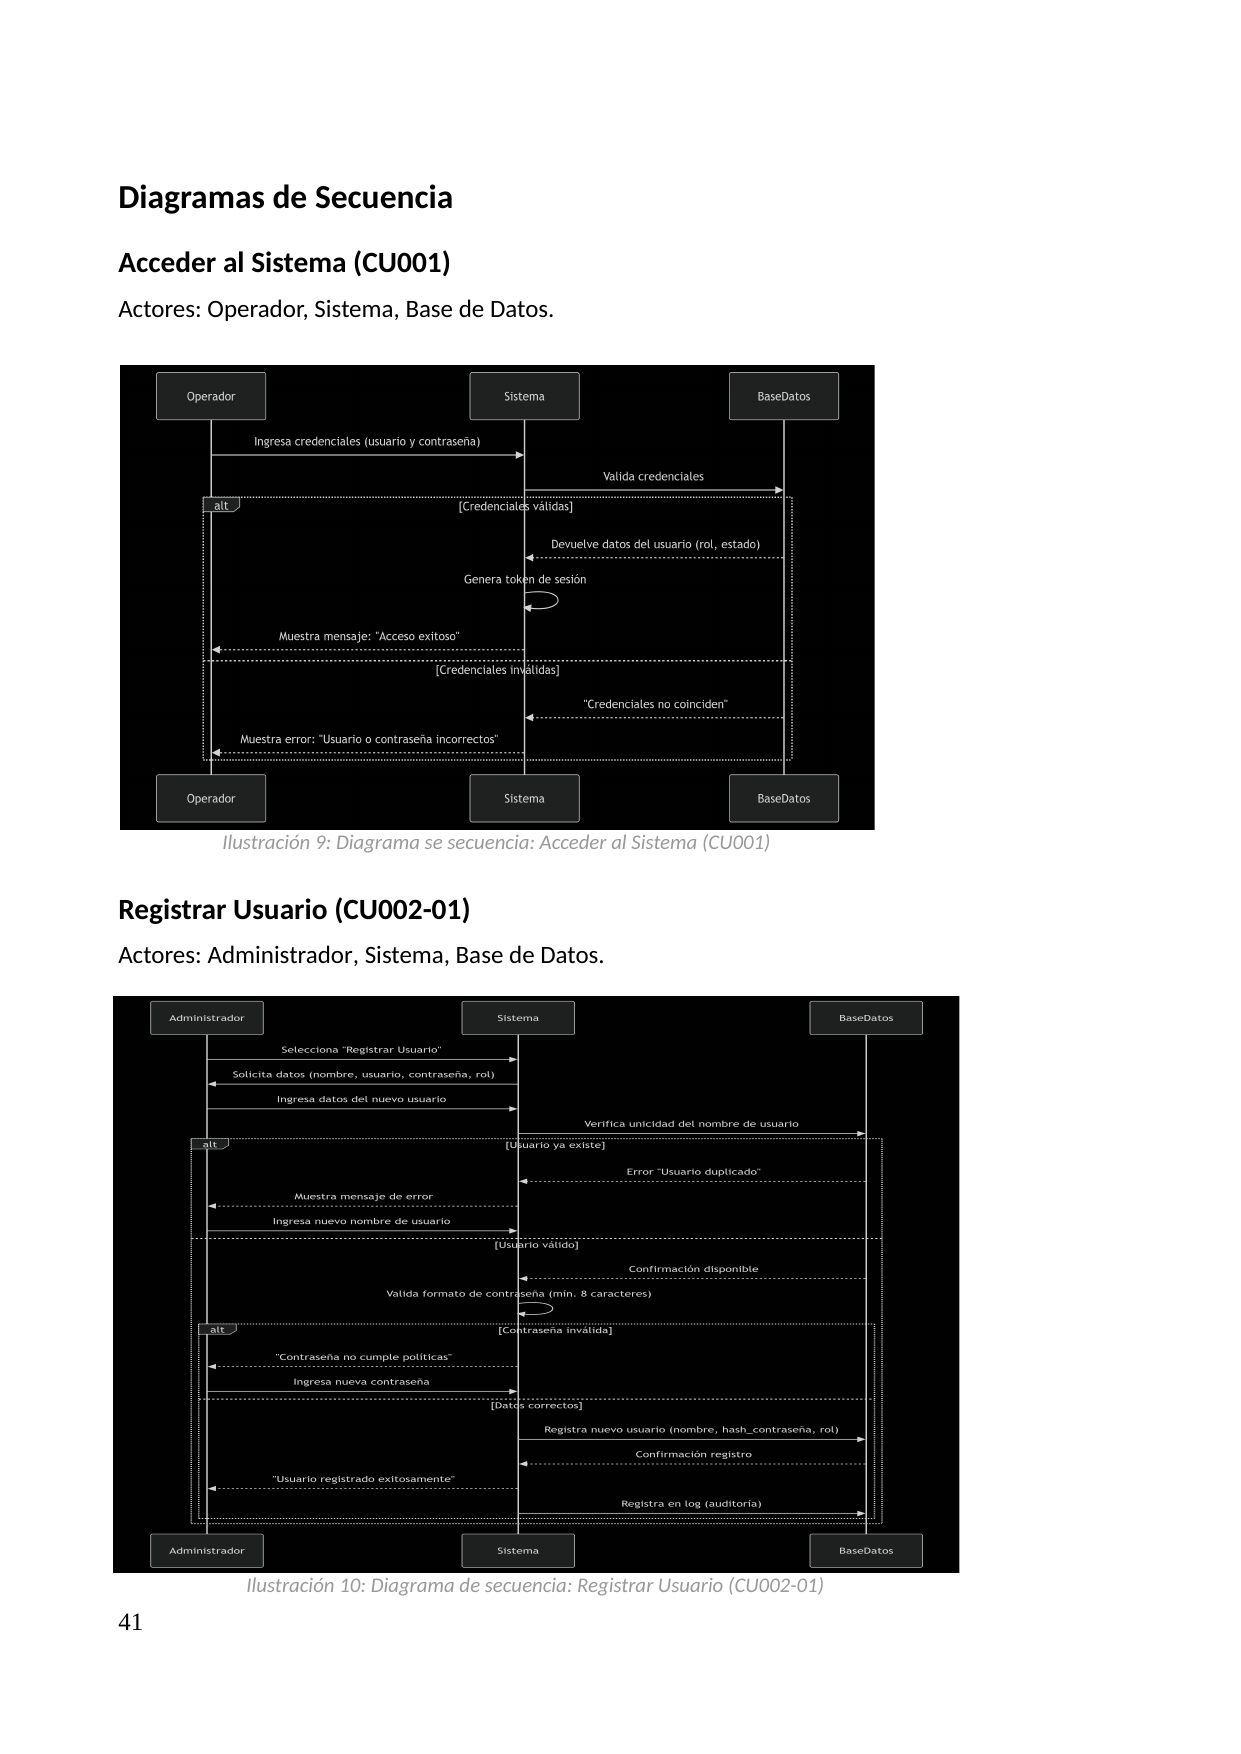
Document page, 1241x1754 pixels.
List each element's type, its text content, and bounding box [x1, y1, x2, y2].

text Ilustración 9: Diagrama se secuencia: Acceder al Sistema (CU001) [120, 830, 874, 855]
text Ilustración 10: Diagrama de secuencia: Registrar Usuario (CU002-01) [113, 1573, 959, 1598]
text Actores: Administrador, Sistema, Base de Datos. [118, 939, 1122, 969]
subtitle [120, 353, 874, 365]
subtitle Registrar Usuario (CU002-01) [118, 368, 1122, 926]
subtitle Diagramas de Secuencia [118, 176, 1122, 217]
subtitle Acceder al Sistema (CU001) [118, 244, 1122, 280]
picture [120, 365, 875, 830]
text Actores: Operador, Sistema, Base de Datos. [118, 293, 1122, 323]
picture [113, 996, 960, 1573]
